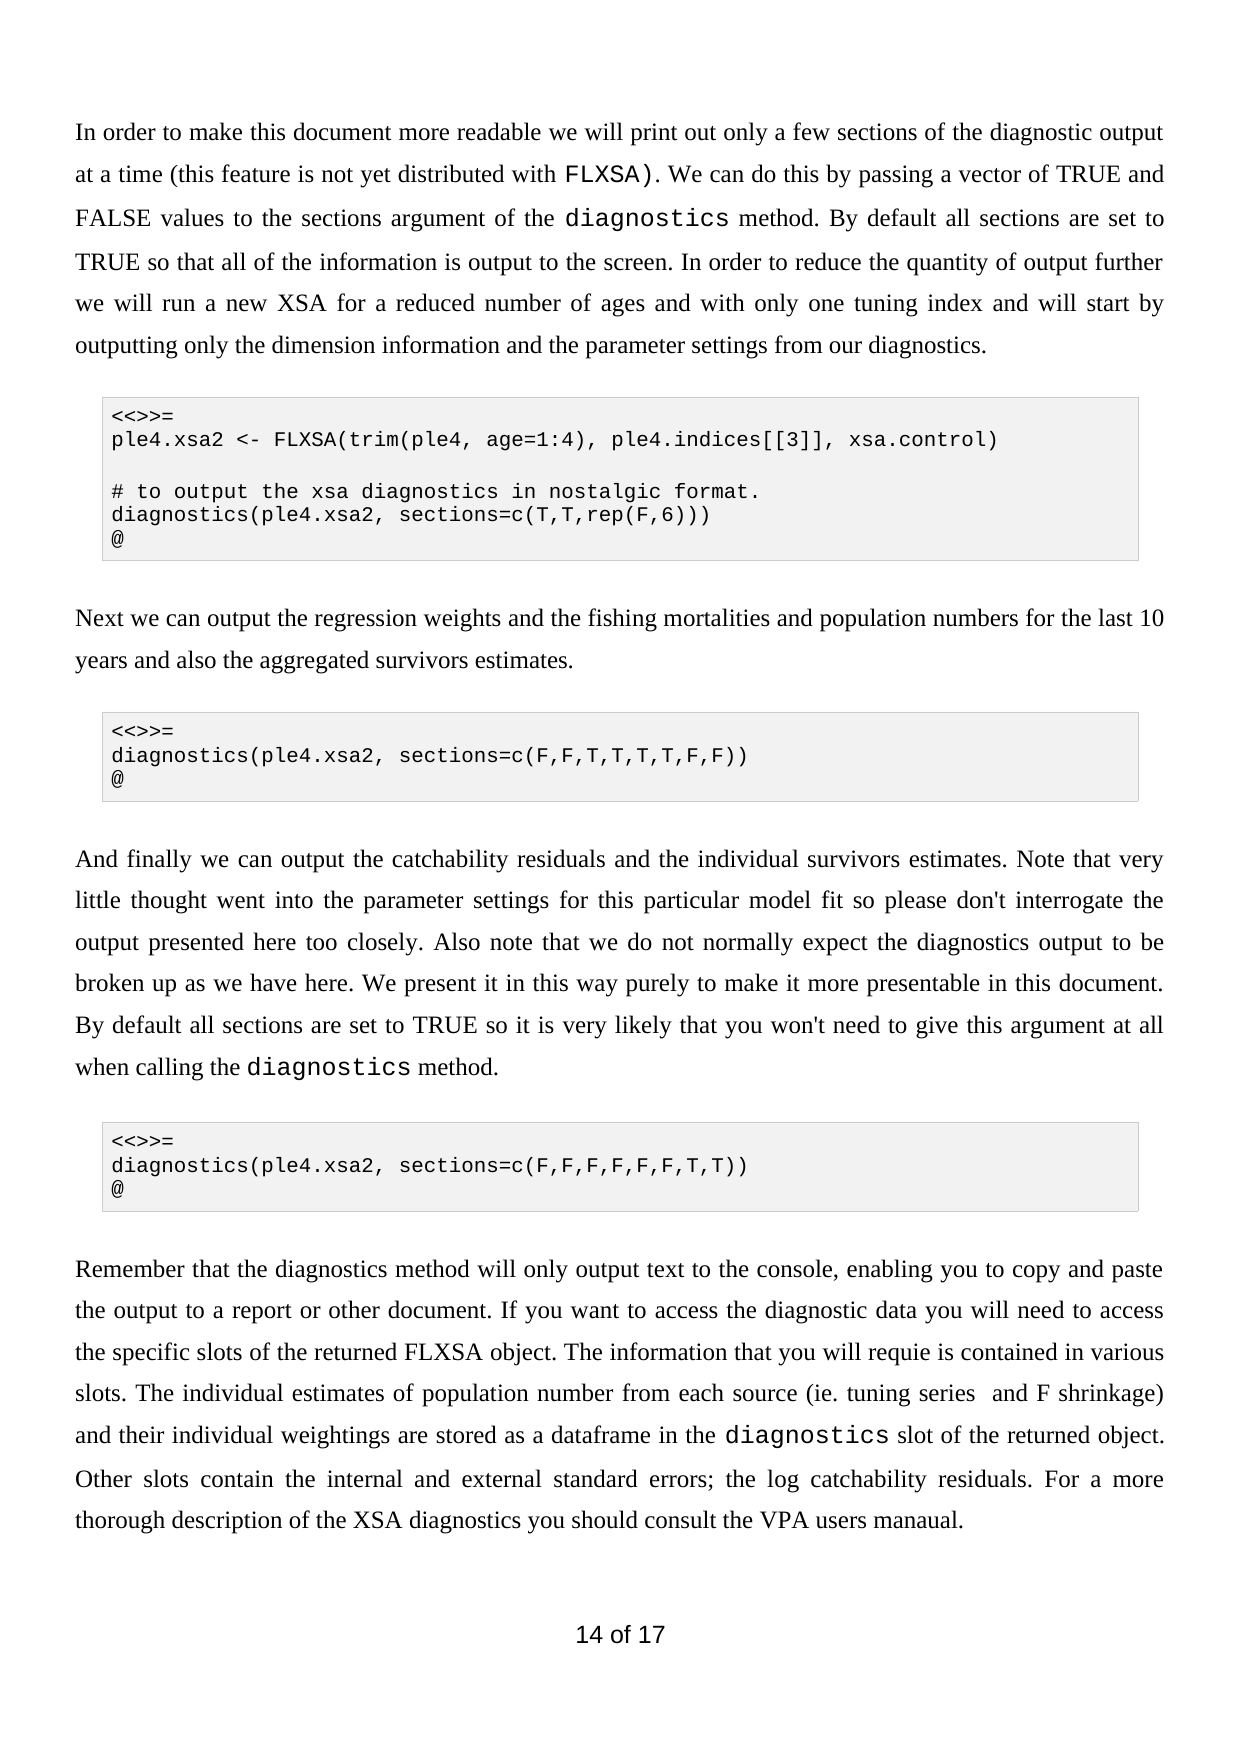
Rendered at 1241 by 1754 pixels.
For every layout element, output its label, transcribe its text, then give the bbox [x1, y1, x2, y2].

text diagnostics(ple4.xsa2, sections=c(F,F,T,T,T,T,F,F)) [111, 745, 1129, 768]
text In order to make this document more readable we will print out only a few sections of the diagnostic output at a time (this feature is not yet distributed with FLXSA). We can do this by passing a vector of TRUE and FALSE values to the sections argument of the diagnostics method. By default all sections are set to TRUE so that all of the information is output to the screen. In order to reduce the quantity of output further we will run a new XSA for a reduced number of ages and with only one tuning index and will start by outputting only the dimension information and the parameter settings from our diagnostics. [75, 118, 1166, 358]
text diagnostics(ple4.xsa2, sections=c(T,T,rep(F,6))) [111, 504, 1129, 528]
text @ [111, 768, 1129, 792]
text @ [111, 1178, 1129, 1202]
text Next we can output the regression weights and the fishing mortalities and population numbers for the last 10 years and also the aggregated survivors estimates. [75, 385, 1166, 674]
text <<>>= [111, 406, 1129, 429]
text # to output the xsa diagnostics in nostalgic format. [111, 481, 1129, 504]
text <<>>= [111, 1131, 1129, 1155]
text ple4.xsa2 <- FLXSA(trim(ple4, age=1:4), ple4.indices[[3]], xsa.control) [111, 429, 1129, 453]
text <<>>= [111, 721, 1129, 745]
text @ [111, 528, 1129, 552]
text Remember that the diagnostics method will only output text to the console, enabling you to copy and paste the output to a report or other document. If you want to access the diagnostic data you will need to access the specific slots of the returned FLXSA object. The information that you will requie is contained in various slots. The individual estimates of population number from each source (ie. tuning series and F shrinkage) and their individual weightings are stored as a dataframe in the diagnostics slot of the returned object. Other slots contain the internal and external standard errors; the log catchability residuals. For a more thorough description of the XSA diagnostics you should consult the VPA users manaual. [75, 1110, 1166, 1534]
text diagnostics(ple4.xsa2, sections=c(F,F,F,F,F,F,T,T)) [111, 1155, 1129, 1178]
text And finally we can output the catchability residuals and the individual survivors estimates. Note that very little thought went into the parameter settings for this particular model fit so please don't interrogate the output presented here too closely. Also note that we do not normally expect the diagnostics output to be broken up as we have here. We present it in this way purely to make it more presentable in this document. By default all sections are set to TRUE so it is very likely that you won't need to give this argument at all when calling the diagnostics method. [75, 700, 1166, 1083]
